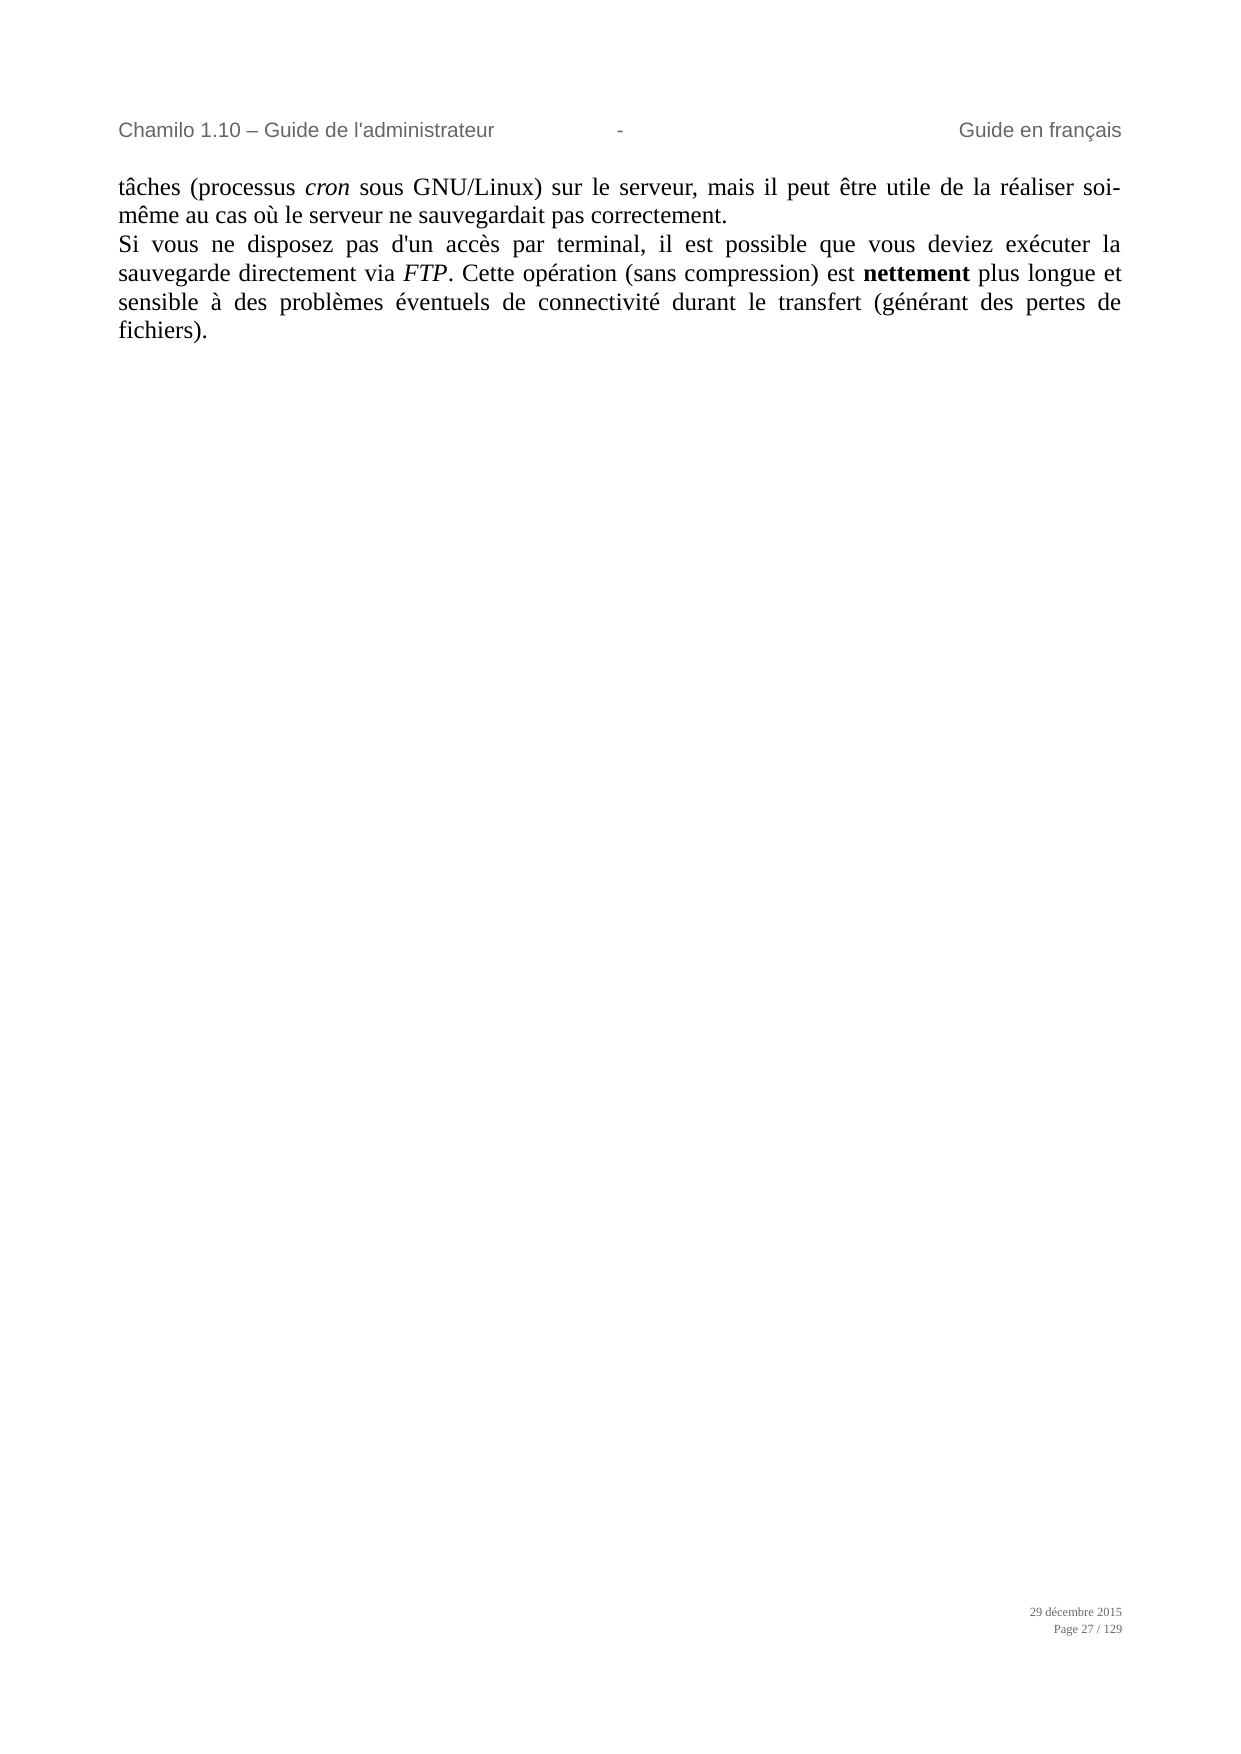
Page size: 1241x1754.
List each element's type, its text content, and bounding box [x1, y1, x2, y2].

text tâches (processus cron sous GNU/Linux) sur le serveur, mais il peut être utile de la réaliser soi-même au cas où le serveur ne sauvegardait pas correctement. [118, 172, 1122, 229]
text Si vous ne disposez pas d'un accès par terminal, il est possible que vous deviez exécuter la sauvegarde directement via FTP. Cette opération (sans compression) est nettement plus longue et sensible à des problèmes éventuels de connectivité durant le transfert (générant des pertes de fichiers). [118, 229, 1122, 344]
